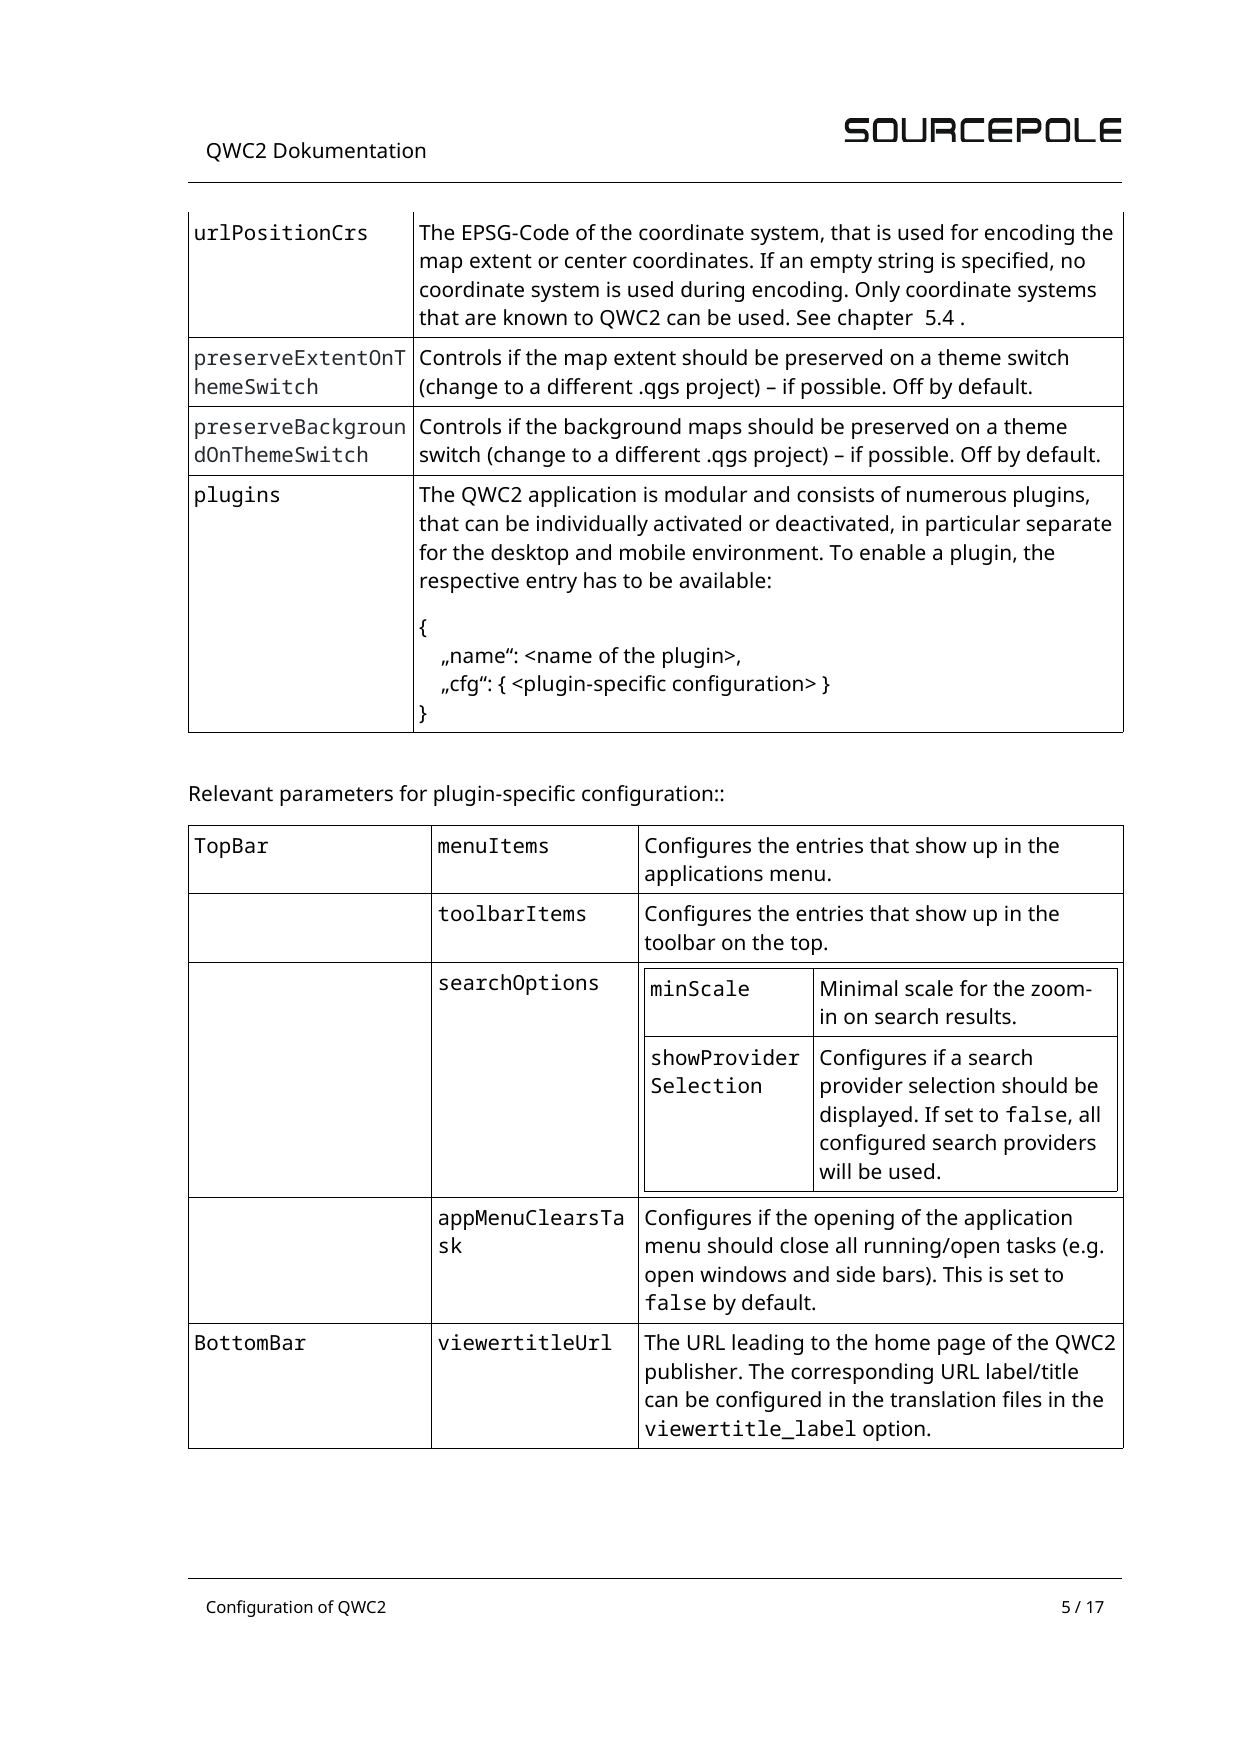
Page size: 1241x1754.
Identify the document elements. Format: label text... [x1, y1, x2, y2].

table_cell Configures the entries that show up in the toolbar on the top. [639, 894, 1123, 962]
table_cell viewertitleUrl [432, 1324, 638, 1448]
table_cell [639, 963, 1123, 1197]
table_cell plugins [189, 476, 413, 732]
table_cell toolbarItems [432, 894, 638, 962]
table_header minScale [645, 969, 813, 1036]
table_cell The QWC2 application is modular and consists of numerous plugins, that can be individually activated or deactivated, in particular separate for the desktop and mobile environment. To enable a plugin, the respective entry has to be available: { „name“: <name of the plugin>, „cfg“: { <plugin-specific configuration> } } [414, 476, 1123, 732]
table_cell Controls if the map extent should be preserved on a theme switch (change to a different .qgs project) – if possible. Off by default. [414, 338, 1123, 406]
table_cell Configures if a search provider selection should be displayed. If set to false, all configured search providers will be used. [814, 1037, 1117, 1191]
table_cell showProviderSelection [645, 1037, 813, 1191]
table_cell The EPSG-Code of the coordinate system, that is used for encoding the map extent or center coordinates. If an empty string is specified, no coordinate system is used during encoding. Only coordinate systems that are known to QWC2 can be used. See chapter 5.4. [414, 212, 1123, 337]
table_header TopBar [189, 826, 431, 893]
table_cell [189, 963, 431, 1197]
table_cell BottomBar [189, 1324, 431, 1448]
table_cell Controls if the background maps should be preserved on a theme switch (change to a different .qgs project) – if possible. Off by default. [414, 407, 1123, 475]
table_cell The URL leading to the home page of the QWC2 publisher. The corresponding URL label/title can be configured in the translation files in the viewertitle_label option. [639, 1324, 1123, 1448]
table_cell appMenuClearsTask [432, 1198, 638, 1323]
table_cell urlPositionCrs [189, 212, 413, 337]
table_cell Configures if the opening of the application menu should close all running/open tasks (e.g. open windows and side bars). This is set to false by default. [639, 1198, 1123, 1323]
text Relevant parameters for plugin-specific configuration:: [188, 778, 1122, 807]
table_cell [189, 1198, 431, 1323]
table_cell preserveBackgroundOnThemeSwitch [189, 407, 413, 475]
table_header Minimal scale for the zoom-in on search results. [814, 969, 1117, 1036]
table_cell searchOptions [432, 963, 638, 1197]
table_header Configures the entries that show up in the applications menu. [639, 826, 1123, 893]
table_cell [189, 894, 431, 962]
table_cell preserveExtentOnThemeSwitch [189, 338, 413, 406]
table_header menuItems [432, 826, 638, 893]
